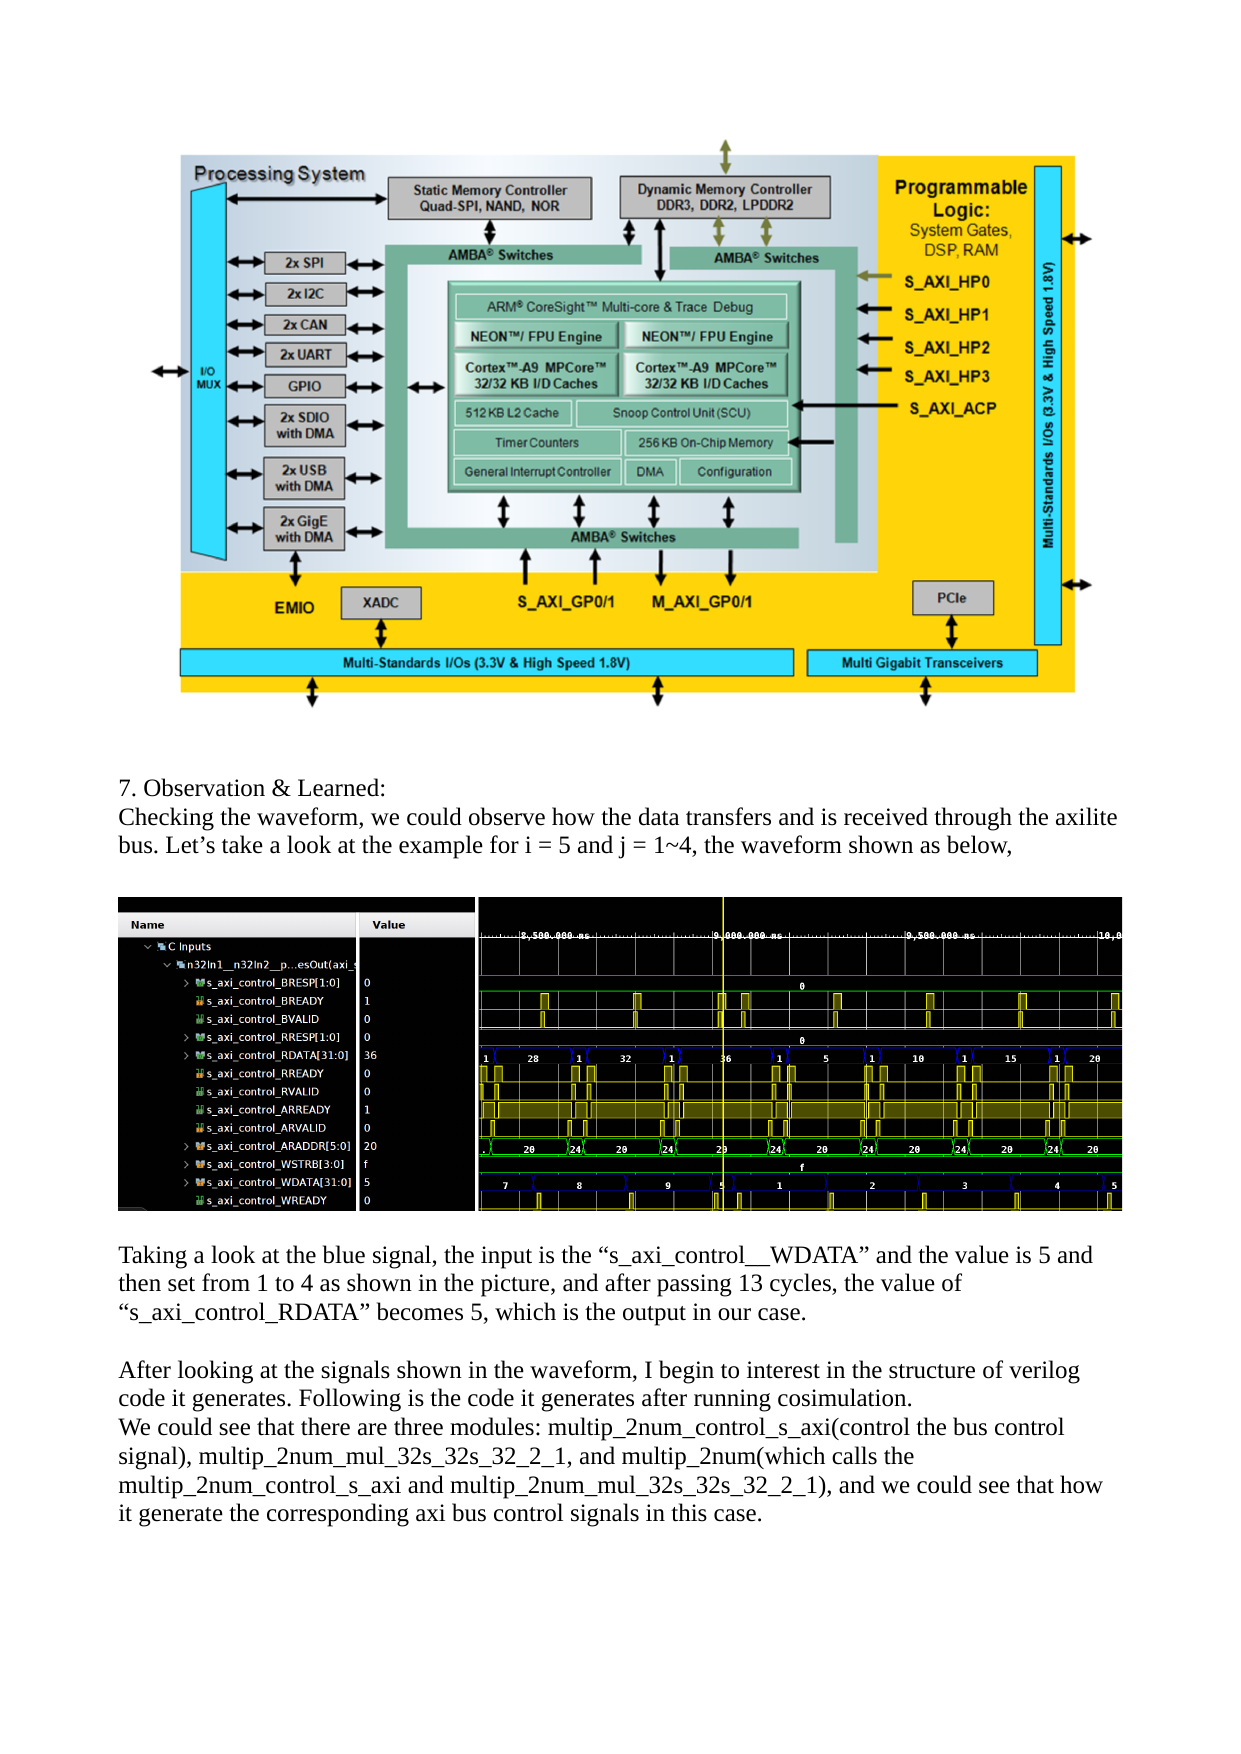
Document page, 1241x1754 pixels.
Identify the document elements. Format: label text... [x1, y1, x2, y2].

text Taking a look at the blue signal, the input is the “s_axi_control__WDATA” and the value is 5 and then set from 1 to 4 as shown in the picture, and after passing 13 cycles, the value of “s_axi_control_RDATA” becomes 5, which is the output in our case. [118, 1240, 1122, 1326]
picture [118, 118, 1123, 716]
picture [118, 897, 1123, 1211]
text After looking at the signals shown in the waveform, I begin to interest in the structure of verilog code it generates. Following is the code it generates after running cosimulation. [118, 1355, 1122, 1412]
text We could see that there are three modules: multip_2num_control_s_axi(control the bus control signal), multip_2num_mul_32s_32s_32_2_1, and multip_2num(which calls the multip_2num_control_s_axi and multip_2num_mul_32s_32s_32_2_1), and we could see that how it generate the corresponding axi bus control signals in this case. [118, 1412, 1122, 1527]
text Checking the waveform, we could observe how the data transfers and is received through the axilite bus. Let’s take a look at the example for i = 5 and j = 1~4, the waveform shown as below, [118, 802, 1122, 859]
text 7. Observation & Learned: [118, 773, 1122, 802]
